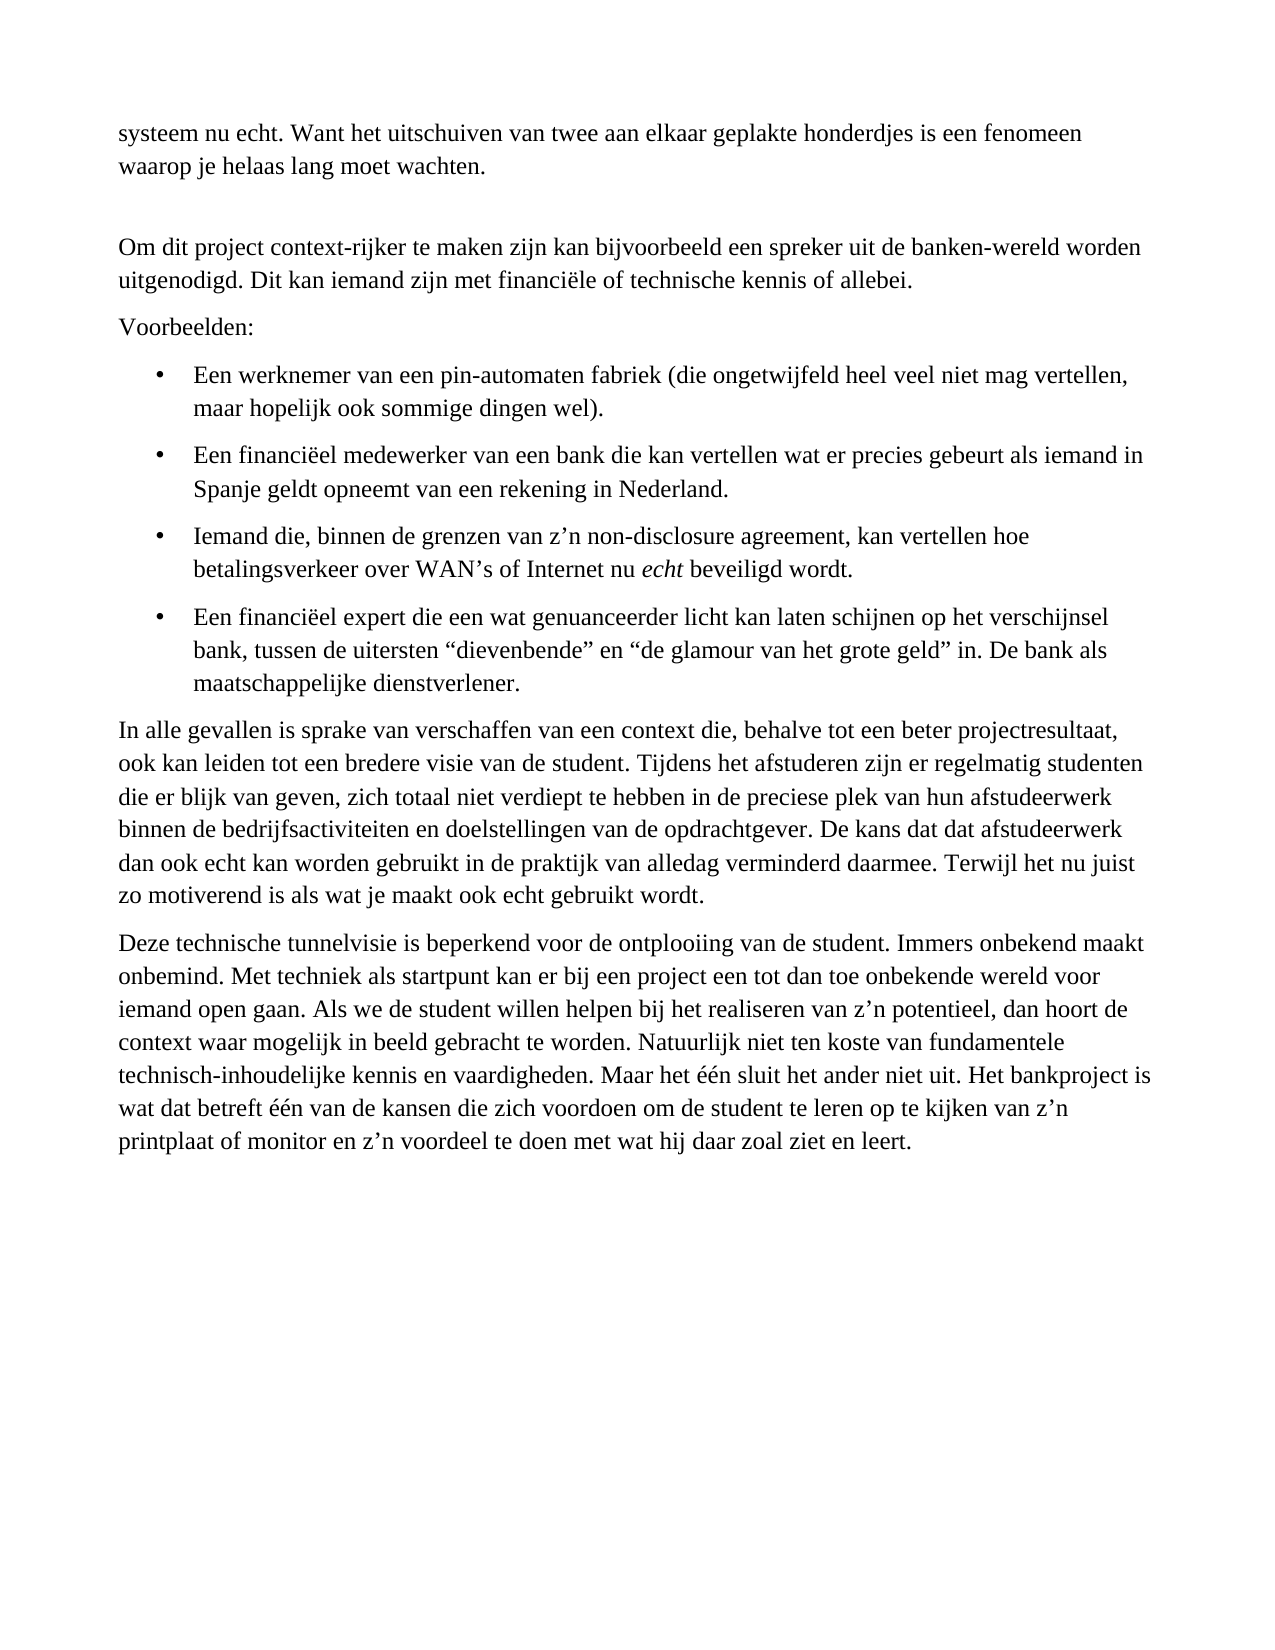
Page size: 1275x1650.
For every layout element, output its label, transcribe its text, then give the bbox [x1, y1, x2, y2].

text Voorbeelden: [118, 312, 1157, 341]
list Iemand die, binnen de grenzen van z’n non-disclosure agreement, kan vertellen hoe betalingsverkeer over WAN’s of Internet nu echt beveiligd wordt. [156, 521, 1157, 583]
list Een financiëel medewerker van een bank die kan vertellen wat er precies gebeurt als iemand in Spanje geldt opneemt van een rekening in Nederland. [156, 441, 1157, 502]
text Om dit project context-rijker te maken zijn kan bijvoorbeeld een spreker uit de banken-wereld worden uitgenodigd. Dit kan iemand zijn met financiële of technische kennis of allebei. [118, 232, 1157, 293]
text In alle gevallen is sprake van verschaffen van een context die, behalve tot een beter projectresultaat, ook kan leiden tot een bredere visie van de student. Tijdens het afstuderen zijn er regelmatig studenten die er blijk van geven, zich totaal niet verdiept te hebben in de preciese plek van hun afstudeerwerk binnen de bedrijfsactiviteiten en doelstellingen van de opdrachtgever. De kans dat dat afstudeerwerk dan ook echt kan worden gebruikt in de praktijk van alledag verminderd daarmee. Terwijl het nu juist zo motiverend is als wat je maakt ook echt gebruikt wordt. [118, 716, 1157, 909]
list Een werknemer van een pin-automaten fabriek (die ongetwijfeld heel veel niet mag vertellen, maar hopelijk ook sommige dingen wel). [156, 360, 1157, 422]
list Een financiëel expert die een wat genuanceerder licht kan laten schijnen op het verschijnsel bank, tussen de uitersten “dievenbende” en “de glamour van het grote geld” in. De bank als maatschappelijke dienstverlener. [156, 602, 1157, 697]
text Deze technische tunnelvisie is beperkend voor de ontplooiing van de student. Immers onbekend maakt onbemind. Met techniek als startpunt kan er bij een project een tot dan toe onbekende wereld voor iemand open gaan. Als we de student willen helpen bij het realiseren van z’n potentieel, dan hoort de context waar mogelijk in beeld gebracht te worden. Natuurlijk niet ten koste van fundamentele technisch-inhoudelijke kennis en vaardigheden. Maar het één sluit het ander niet uit. Het bankproject is wat dat betreft één van de kansen die zich voordoen om de student te leren op te kijken van z’n printplaat of monitor en z’n voordeel te doen met wat hij daar zoal ziet en leert. [118, 928, 1157, 1155]
text systeem nu echt. Want het uitschuiven van twee aan elkaar geplakte honderdjes is een fenomeen waarop je helaas lang moet wachten. [118, 118, 1157, 213]
